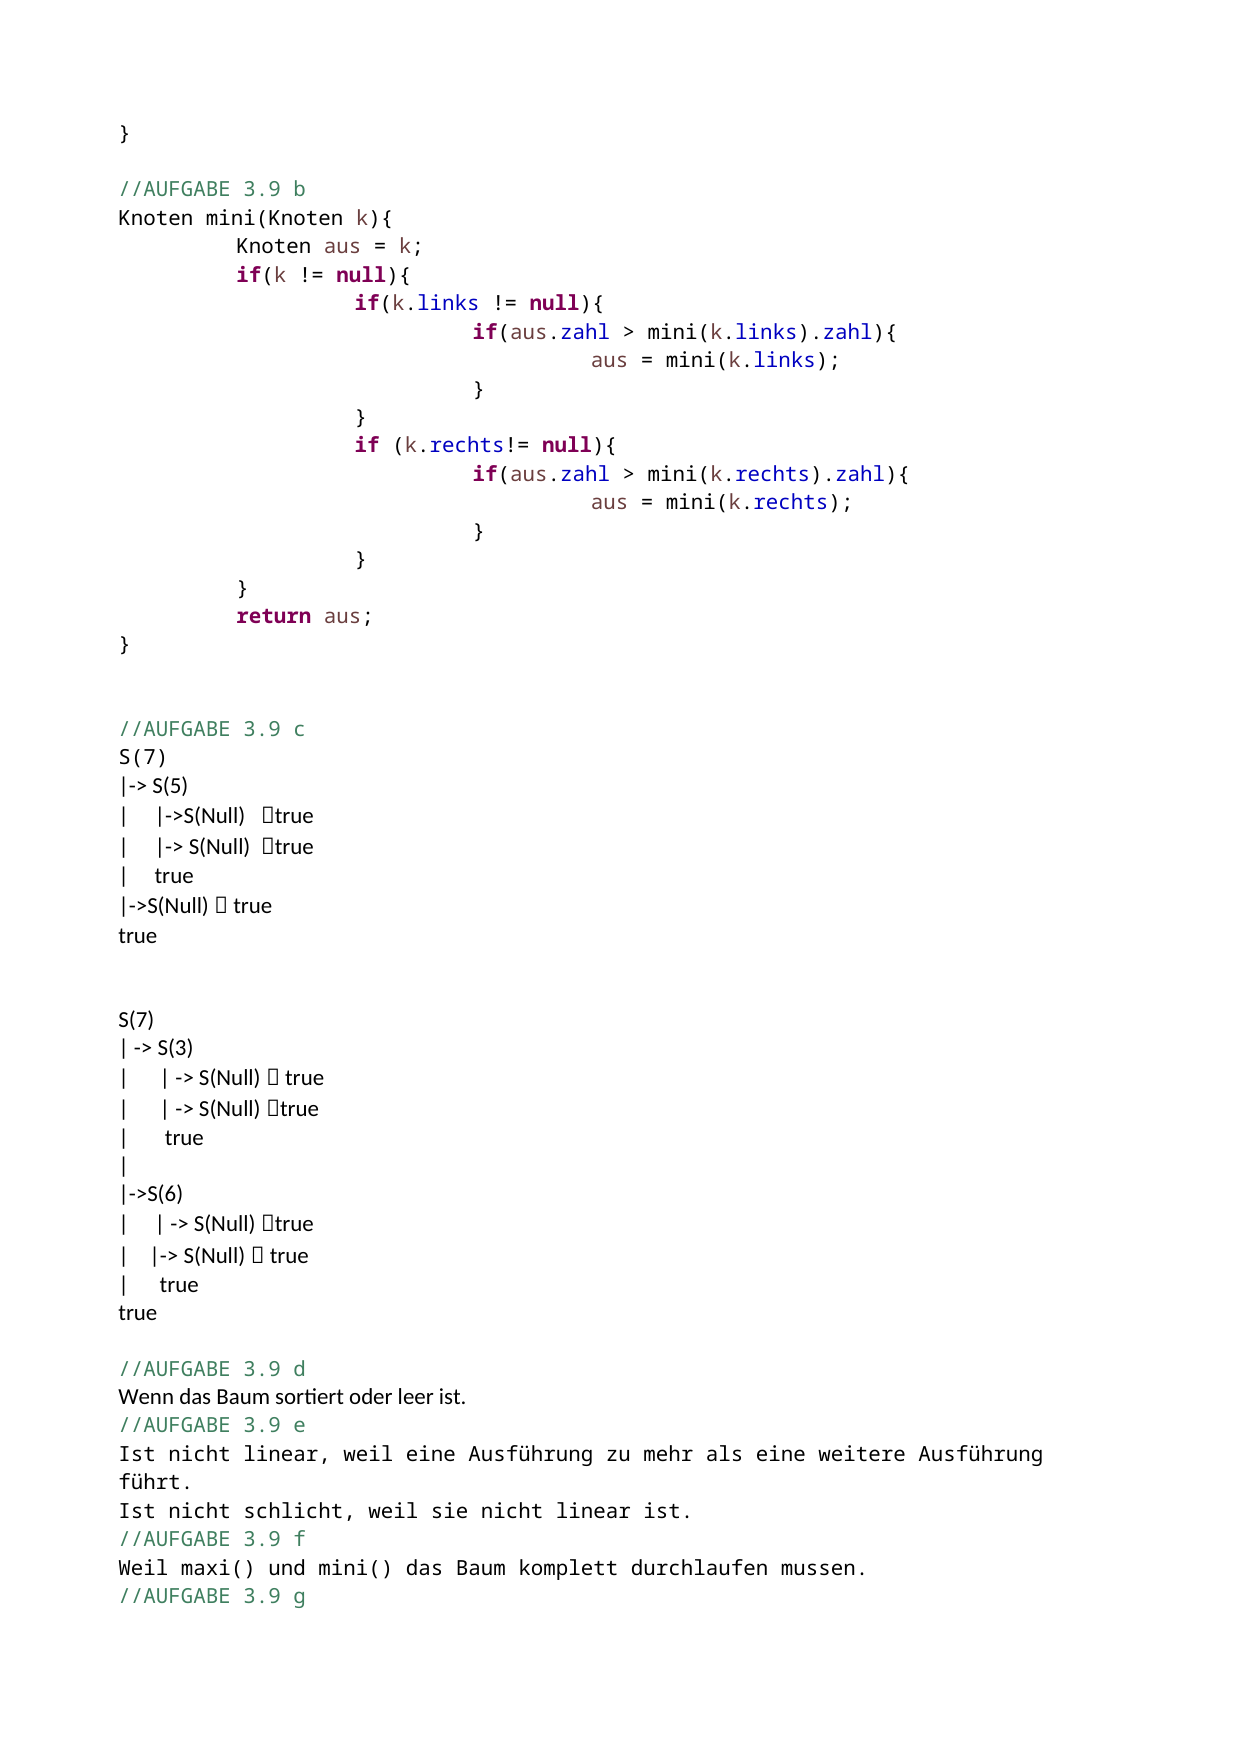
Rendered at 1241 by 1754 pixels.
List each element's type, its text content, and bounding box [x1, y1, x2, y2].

text return aus; [118, 601, 1122, 629]
text //AUFGABE 3.9 e [118, 1410, 1122, 1439]
text //AUFGABE 3.9 d [118, 1354, 1122, 1382]
text Ist nicht schlicht, weil sie nicht linear ist. [118, 1496, 1122, 1524]
text |->S(Null)  true [118, 889, 1122, 921]
text |->S(6) [118, 1179, 1122, 1207]
text if(aus.zahl > mini(k.links).zahl){ [118, 317, 1122, 345]
text Wenn das Baum sortiert oder leer ist. [118, 1382, 1122, 1410]
text //AUFGABE 3.9 c [118, 714, 1122, 742]
text Ist nicht linear, weil eine Ausführung zu mehr als eine weitere Ausführung führt. [118, 1439, 1122, 1496]
text if (k.rechts!= null){ [118, 431, 1122, 459]
text | true [118, 1270, 1122, 1298]
text | -> S(3) [118, 1033, 1122, 1061]
text S(7) [118, 1005, 1122, 1033]
text aus = mini(k.links); [118, 345, 1122, 374]
text //AUFGABE 3.9 g [118, 1581, 1122, 1609]
text } [118, 402, 1122, 431]
text } [118, 573, 1122, 601]
text true [118, 921, 1122, 949]
text | true [118, 1123, 1122, 1151]
text | | -> S(Null) true [118, 1092, 1122, 1123]
text | [118, 1151, 1122, 1179]
text aus = mini(k.rechts); [118, 487, 1122, 516]
text //AUFGABE 3.9 b [118, 174, 1122, 203]
text S(7) [118, 742, 1122, 771]
text } [118, 516, 1122, 544]
text Knoten aus = k; [118, 231, 1122, 260]
text true [118, 1298, 1122, 1326]
text | |->S(Null) true [118, 799, 1122, 830]
text } [118, 374, 1122, 402]
text Knoten mini(Knoten k){ [118, 203, 1122, 231]
text if(k != null){ [118, 260, 1122, 288]
text if(k.links != null){ [118, 288, 1122, 317]
text if(aus.zahl > mini(k.rechts).zahl){ [118, 459, 1122, 487]
text | true [118, 861, 1122, 889]
text Weil maxi() und mini() das Baum komplett durchlaufen mussen. [118, 1553, 1122, 1581]
text |-> S(5) [118, 771, 1122, 799]
text //AUFGABE 3.9 f [118, 1524, 1122, 1553]
text | |-> S(Null)  true [118, 1239, 1122, 1270]
text } [118, 544, 1122, 573]
text | |-> S(Null) true [118, 830, 1122, 861]
text | | -> S(Null)  true [118, 1061, 1122, 1092]
text } [118, 629, 1122, 658]
text | | -> S(Null) true [118, 1207, 1122, 1239]
text } [118, 118, 1122, 147]
